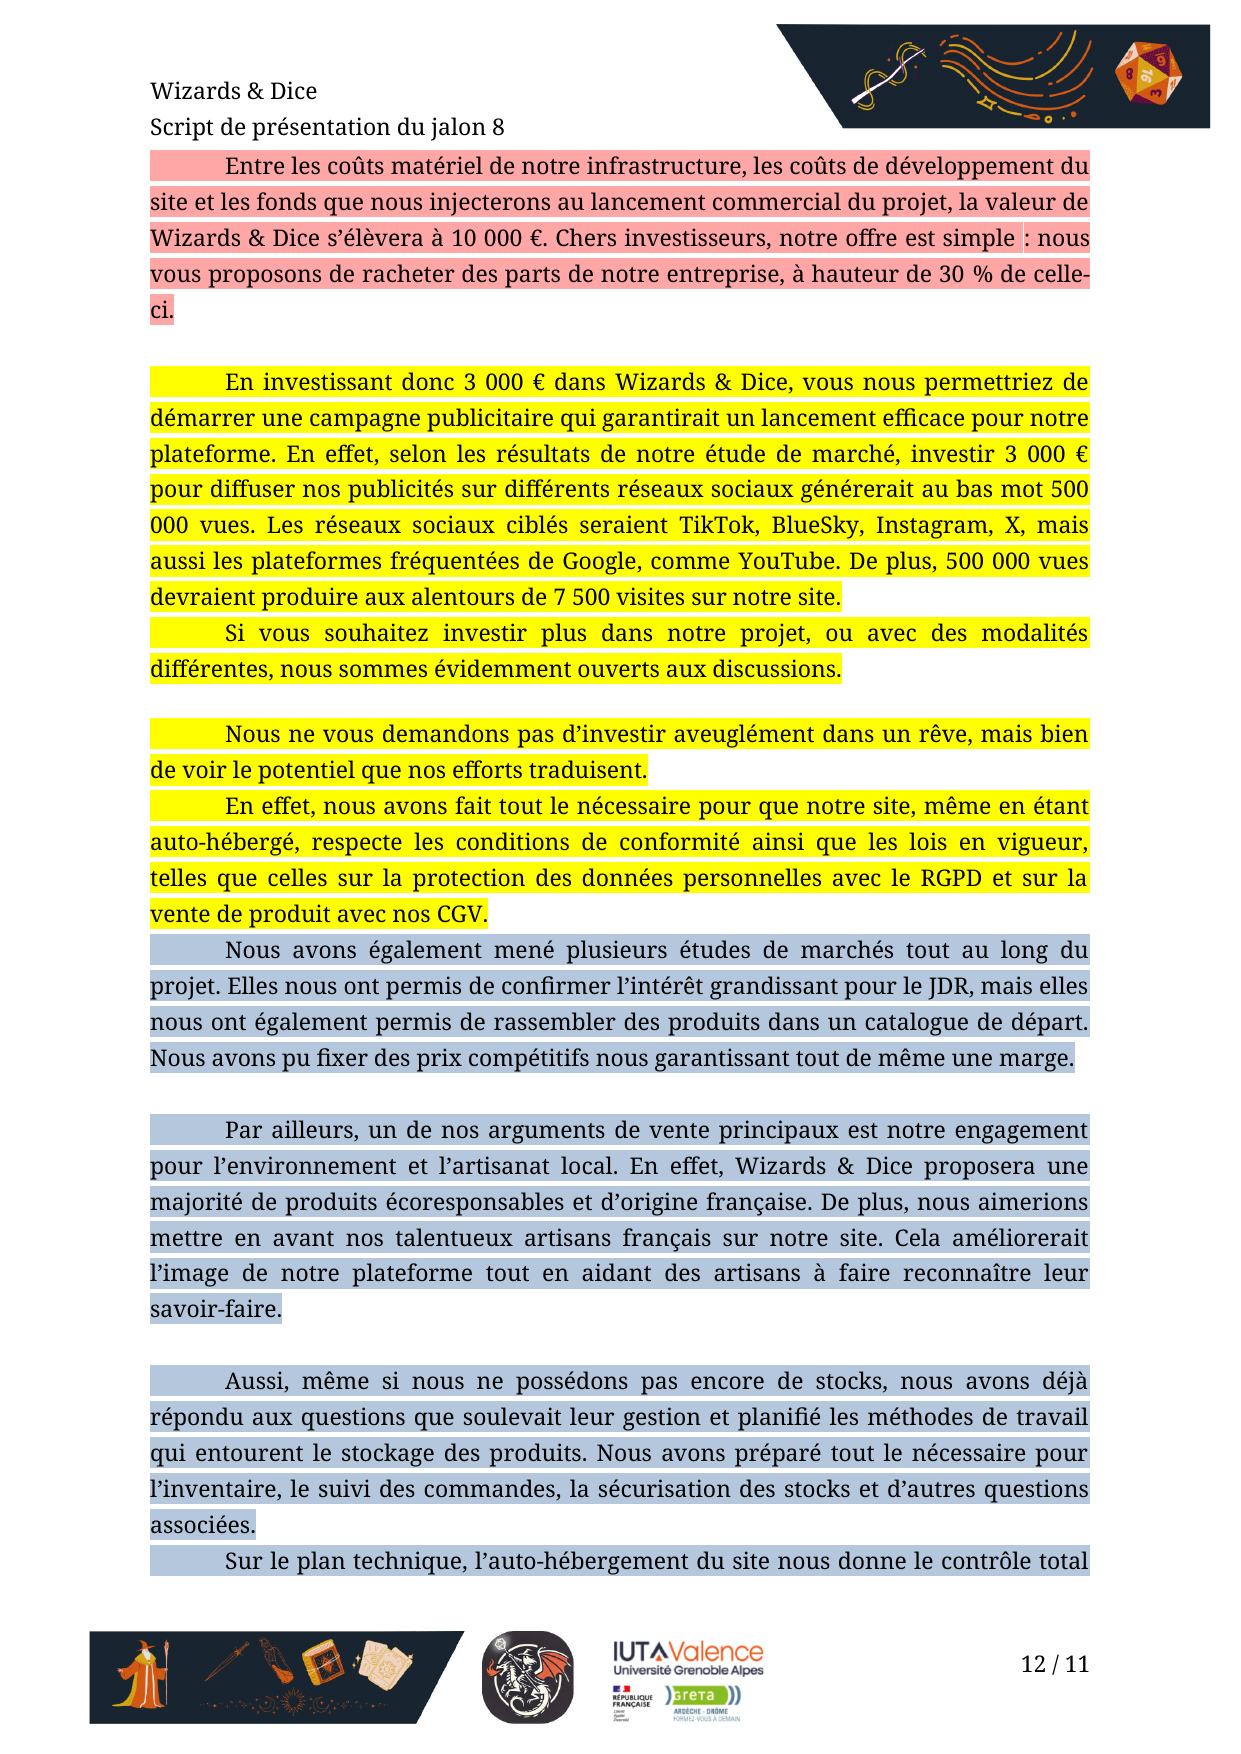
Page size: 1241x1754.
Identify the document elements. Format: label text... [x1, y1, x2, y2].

text En effet, nous avons fait tout le nécessaire pour que notre site, même en étant auto-hébergé, respecte les conditions de conformité ainsi que les lois en vigueur, telles que celles sur la protection des données personnelles avec le RGPD et sur la vente de produit avec nos CGV. [150, 790, 1090, 929]
picture [81, 1620, 788, 1733]
text Aussi, même si nous ne possédons pas encore de stocks, nous avons déjà répondu aux questions que soulevait leur gestion et planifié les méthodes de travail qui entourent le stockage des produits. Nous avons préparé tout le nécessaire pour l’inventaire, le suivi des commandes, la sécurisation des stocks et d’autres questions associées. [150, 1365, 1090, 1540]
text Nous ne vous demandons pas d’investir aveuglément dans un rêve, mais bien de voir le potentiel que nos efforts traduisent. [150, 718, 1090, 786]
text Entre les coûts matériel de notre infrastructure, les coûts de développement du site et les fonds que nous injecterons au lancement commercial du projet, la valeur de Wizards & Dice s’élèvera à 10 000 €. Chers investisseurs, notre offre est simple : nous vous proposons de racheter des parts de notre entreprise, à hauteur de 30 % de celle-ci. [150, 150, 1090, 325]
text Nous avons également mené plusieurs études de marchés tout au long du projet. Elles nous ont permis de confirmer l’intérêt grandissant pour le JDR, mais elles nous ont également permis de rassembler des produits dans un catalogue de départ. Nous avons pu fixer des prix compétitifs nous garantissant tout de même une marge. [150, 934, 1090, 1073]
text Si vous souhaitez investir plus dans notre projet, ou avec des modalités différentes, nous sommes évidemment ouverts aux discussions. [150, 617, 1090, 684]
text En investissant donc 3 000 € dans Wizards & Dice, vous nous permettriez de démarrer une campagne publicitaire qui garantirait un lancement efficace pour notre plateforme. En effet, selon les résultats de notre étude de marché, investir 3 000 € pour diffuser nos publicités sur différents réseaux sociaux générerait au bas mot 500 000 vues. Les réseaux sociaux ciblés seraient TikTok, BlueSky, Instagram, X, mais aussi les plateformes fréquentées de Google, comme YouTube. De plus, 500 000 vues devraient produire aux alentours de 7 500 visites sur notre site. [150, 366, 1090, 612]
picture [771, 21, 1218, 131]
text Sur le plan technique, l’auto-hébergement du site nous donne le contrôle total [150, 1545, 1090, 1576]
text Par ailleurs, un de nos arguments de vente principaux est notre engagement pour l’environnement et l’artisanat local. En effet, Wizards & Dice proposera une majorité de produits écoresponsables et d’origine française. De plus, nous aimerions mettre en avant nos talentueux artisans français sur notre site. Cela améliorerait l’image de notre plateforme tout en aidant des artisans à faire reconnaître leur savoir-faire. [150, 1114, 1090, 1324]
